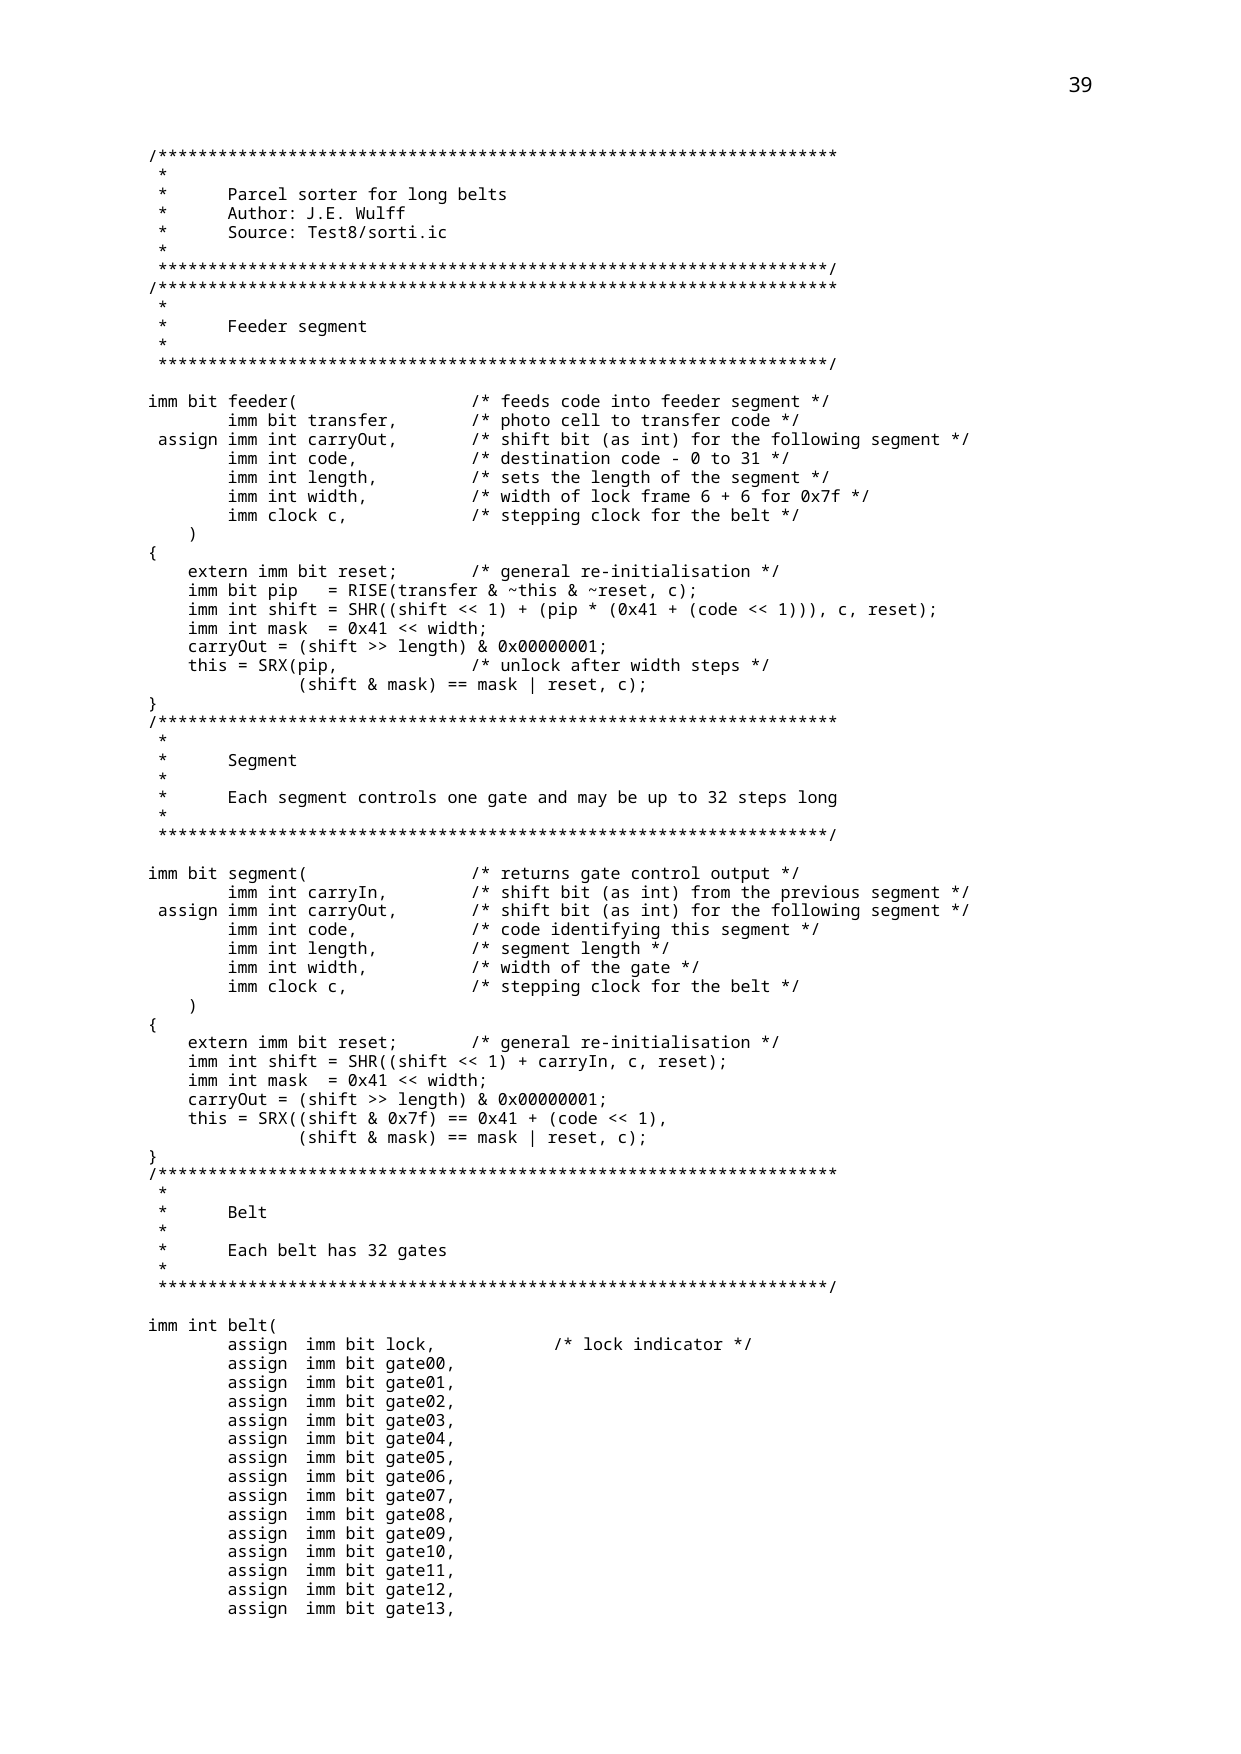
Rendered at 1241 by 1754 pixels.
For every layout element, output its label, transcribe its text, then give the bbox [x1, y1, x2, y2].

text /******************************************************************** * * Parcel sorter for long belts * Author: J.E. Wulff * Source: Test8/sorti.ic * *******************************************************************/ /******************************************************************** * * Feeder segment * *******************************************************************/ imm bit feeder( /* feeds code into feeder segment */ imm bit transfer, /* photo cell to transfer code */ assign imm int carryOut, /* shift bit (as int) for the following segment */ imm int code, /* destination code - 0 to 31 */ imm int length, /* sets the length of the segment */ imm int width, /* width of lock frame 6 + 6 for 0x7f */ imm clock c, /* stepping clock for the belt */ ) { extern imm bit reset; /* general re-initialisation */ imm bit pip = RISE(transfer & ~this & ~reset, c); imm int shift = SHR((shift << 1) + (pip * (0x41 + (code << 1))), c, reset); imm int mask = 0x41 << width; carryOut = (shift >> length) & 0x00000001; this = SRX(pip, /* unlock after width steps */ (shift & mask) == mask | reset, c); } /******************************************************************** * * Segment * * Each segment controls one gate and may be up to 32 steps long * *******************************************************************/ imm bit segment( /* returns gate control output */ imm int carryIn, /* shift bit (as int) from the previous segment */ assign imm int carryOut, /* shift bit (as int) for the following segment */ imm int code, /* code identifying this segment */ imm int length, /* segment length */ imm int width, /* width of the gate */ imm clock c, /* stepping clock for the belt */ ) { extern imm bit reset; /* general re-initialisation */ imm int shift = SHR((shift << 1) + carryIn, c, reset); imm int mask = 0x41 << width; carryOut = (shift >> length) & 0x00000001; this = SRX((shift & 0x7f) == 0x41 + (code << 1), (shift & mask) == mask | reset, c); } /******************************************************************** * * Belt * * Each belt has 32 gates * *******************************************************************/ imm int belt( assign imm bit lock, /* lock indicator */ assign imm bit gate00, assign imm bit gate01, assign imm bit gate02, assign imm bit gate03, assign imm bit gate04, assign imm bit gate05, assign imm bit gate06, assign imm bit gate07, assign imm bit gate08, assign imm bit gate09, assign imm bit gate10, assign imm bit gate11, assign imm bit gate12, assign imm bit gate13, [148, 148, 1092, 1618]
